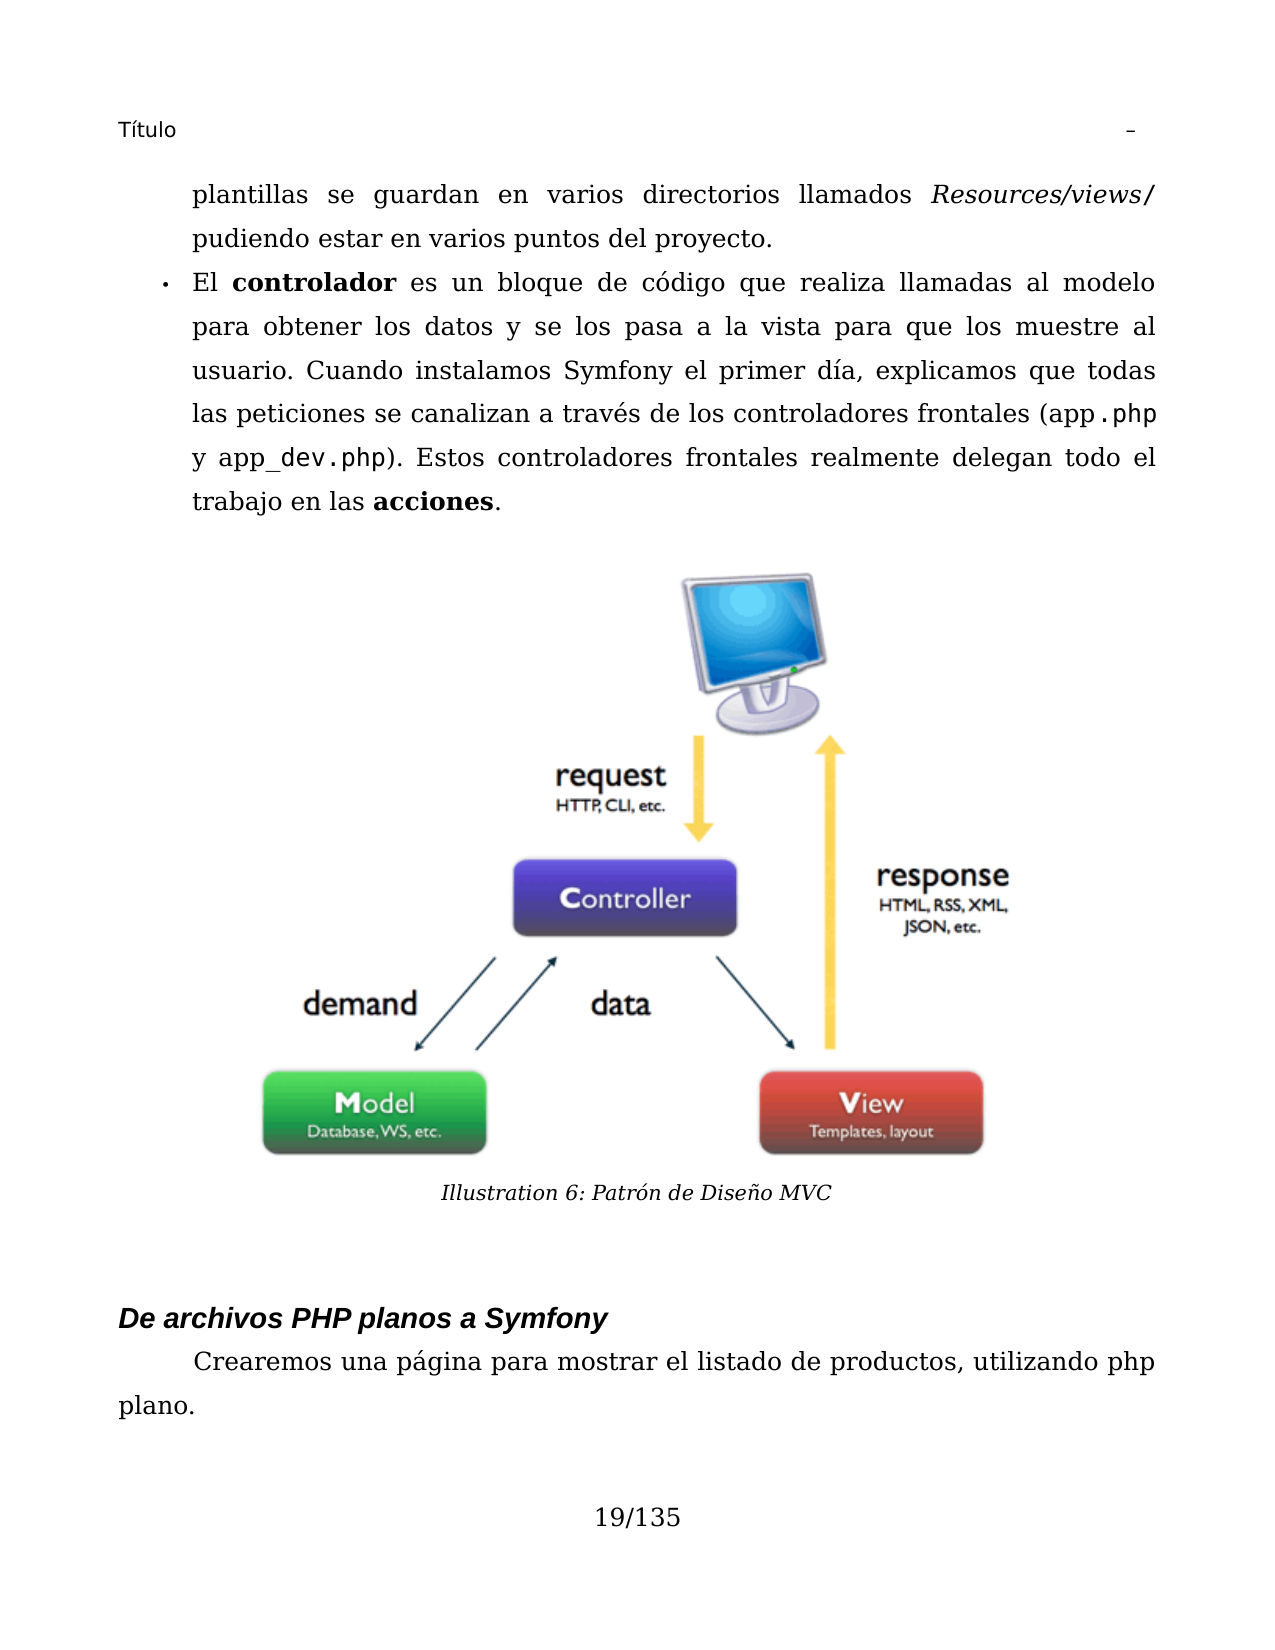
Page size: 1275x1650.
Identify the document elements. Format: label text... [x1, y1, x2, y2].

text Crearemos una página para mostrar el listado de productos, utilizando php plano. [118, 1348, 1157, 1421]
list El controlador es un bloque de código que realiza llamadas al modelo para obtener los datos y se los pasa a la vista para que los muestre al usuario. Cuando instalamos Symfony el primer día, explicamos que todas las peticiones se canalizan a través de los controladores frontales (app.php y app_dev.php). Estos controladores frontales realmente delegan todo el trabajo en las acciones. [162, 268, 1157, 517]
picture [247, 556, 1029, 1182]
list plantillas se guardan en varios directorios llamados Resources/views/ pudiendo estar en varios puntos del proyecto. [162, 181, 1157, 254]
subtitle De archivos PHP planos a Symfony [118, 1302, 1157, 1335]
text Illustration 6: Patrón de Diseño MVC [247, 1182, 1028, 1206]
